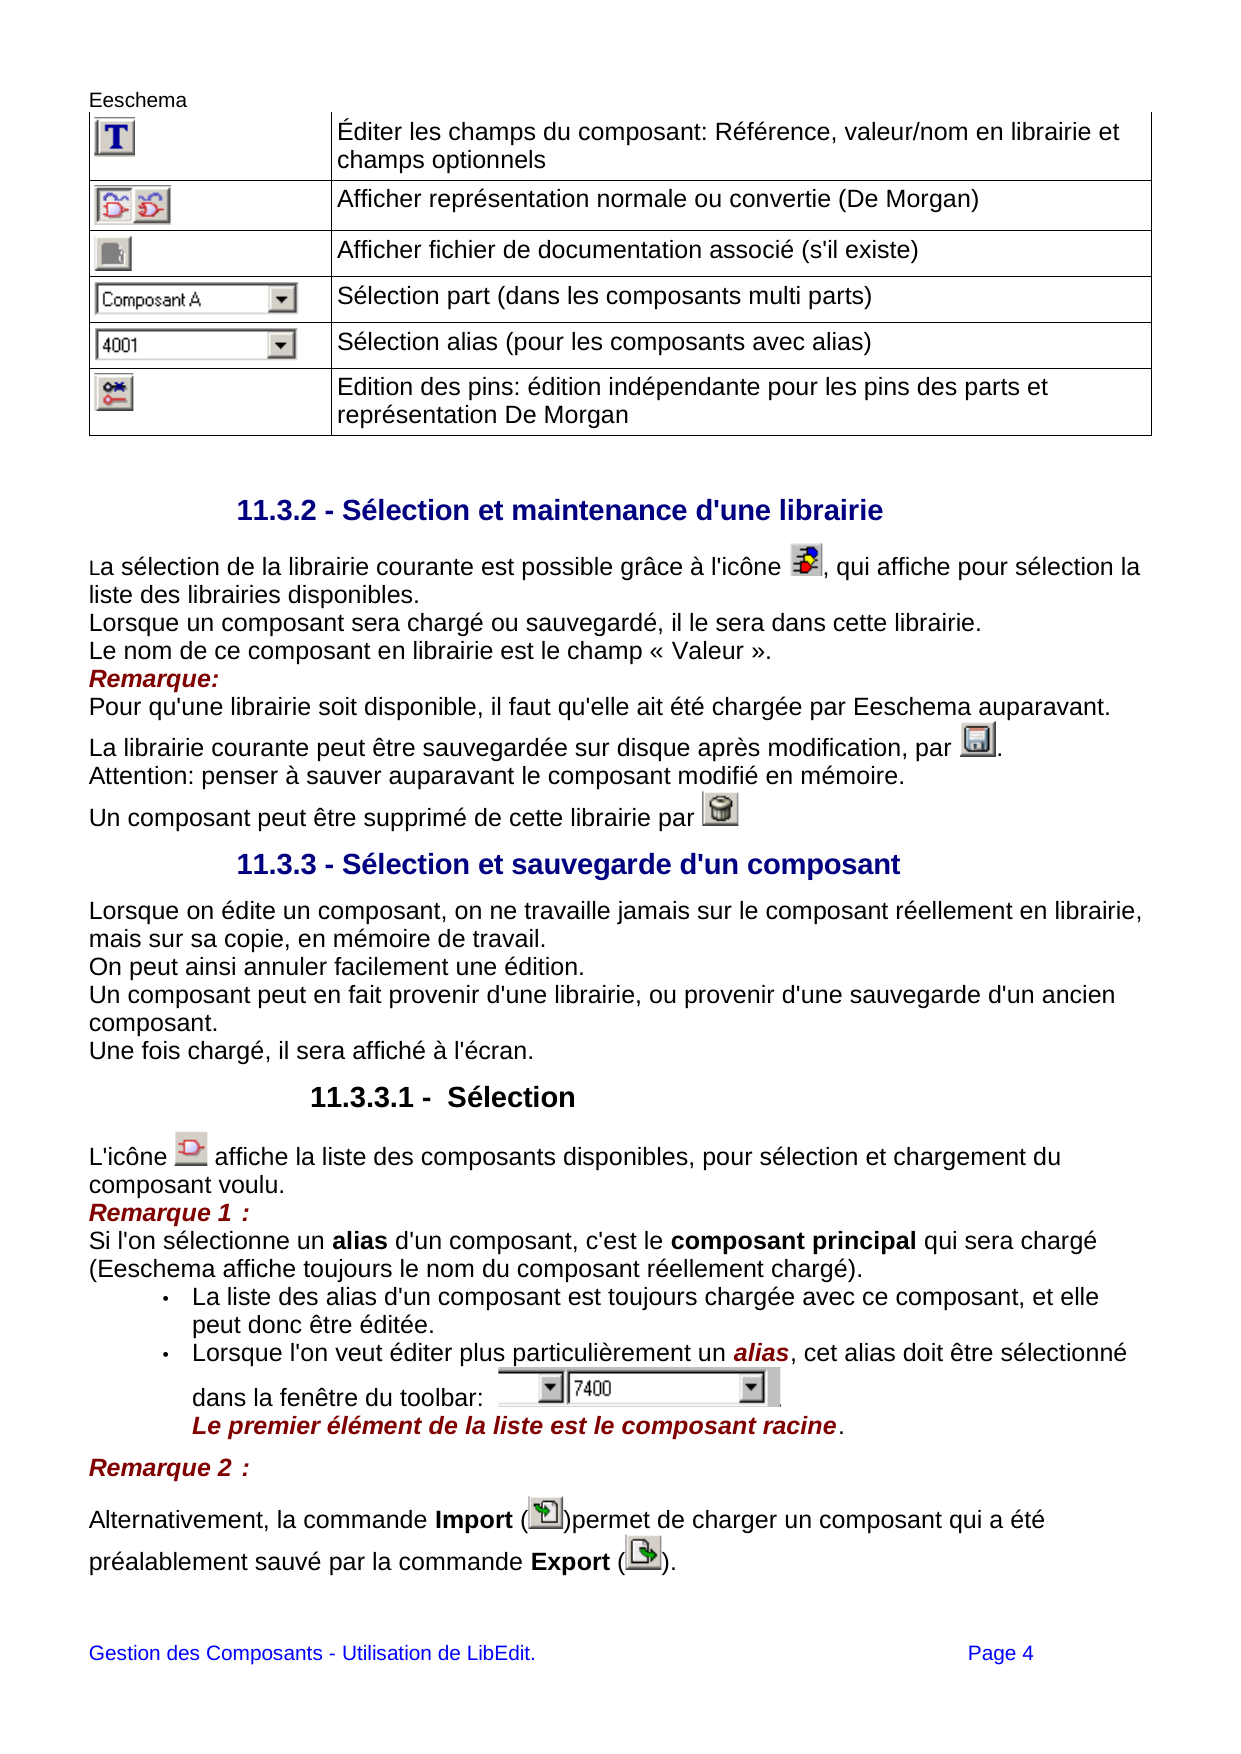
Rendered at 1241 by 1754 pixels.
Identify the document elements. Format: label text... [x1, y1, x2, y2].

text Lorsque on édite un composant, on ne travaille jamais sur le composant réellement en librairie, mais sur sa copie, en mémoire de travail. [88, 897, 1152, 953]
text La sélection de la librairie courante est possible grâce à l'icône , qui affiche pour sélection la liste des librairies disponibles. [88, 542, 1152, 608]
subtitle Sélection [236, 1081, 1152, 1113]
table_cell Sélection part (dans les composants multi parts) [332, 277, 1151, 322]
text L'icône affiche la liste des composants disponibles, pour sélection et chargement du composant voulu. [88, 1130, 1152, 1199]
picture [94, 117, 135, 157]
text Lorsque un composant sera chargé ou sauvegardé, il le sera dans cette librairie. [88, 608, 1152, 637]
picture [94, 373, 134, 411]
text Si l'on sélectionne un alias d'un composant, c'est le composant principal qui sera chargé (Eeschema affiche toujours le nom du composant réellement chargé). [88, 1227, 1152, 1283]
text Remarque: [88, 664, 1152, 693]
list La liste des alias d'un composant est toujours chargée avec ce composant, et elle peut donc être éditée. [162, 1283, 1152, 1339]
table_cell [90, 112, 331, 180]
table_cell Edition des pins: édition indépendante pour les pins des parts et représentation De Morgan [332, 369, 1151, 435]
text On peut ainsi annuler facilement une édition. [88, 953, 1152, 981]
table_cell [90, 231, 331, 276]
text Remarque 2 : [88, 1454, 1152, 1482]
subtitle Sélection et maintenance d'une librairie [163, 493, 1152, 526]
text Une fois chargé, il sera affiché à l'écran. [88, 1037, 1152, 1065]
picture [174, 1129, 208, 1166]
table_cell Afficher représentation normale ou convertie (De Morgan) [332, 181, 1151, 230]
picture [960, 720, 996, 757]
picture [528, 1495, 564, 1529]
text Pour qu'une librairie soit disponible, il faut qu'elle ait été chargée par Eeschema auparavant. [88, 693, 1152, 721]
picture [625, 1534, 662, 1570]
table_cell [90, 323, 331, 368]
picture [94, 236, 132, 271]
subtitle Sélection et sauvegarde d'un composant [163, 848, 1152, 880]
table_cell Éditer les champs du composant: Référence, valeur/nom en librairie et champs optionnels [332, 112, 1151, 180]
picture [94, 281, 300, 316]
table_cell [90, 181, 331, 230]
text Attention: penser à sauver auparavant le composant modifié en mémoire. [88, 762, 1152, 790]
picture [94, 327, 299, 362]
picture [702, 790, 739, 826]
text Remarque 1 : [88, 1199, 1152, 1227]
text Un composant peut être supprimé de cette librairie par [88, 790, 1152, 832]
table_cell [90, 277, 331, 322]
text Alternativement, la commande Import ()permet de charger un composant qui a été préalablement sauvé par la commande Export (). [88, 1496, 1152, 1576]
table_cell [90, 369, 331, 435]
picture [94, 185, 172, 225]
table_cell Afficher fichier de documentation associé (s'il existe) [332, 231, 1151, 276]
text Un composant peut en fait provenir d'une librairie, ou provenir d'une sauvegarde d'un ancien composant. [88, 981, 1152, 1037]
text Le nom de ce composant en librairie est le champ « Valeur ». [88, 637, 1152, 664]
list Lorsque l'on veut éditer plus particulièrement un alias, cet alias doit être sélectionné dans la fenêtre du toolbar: Le premier élément de la liste est le composant racine. [162, 1339, 1152, 1440]
table_cell Sélection alias (pour les composants avec alias) [332, 323, 1151, 368]
text La librairie courante peut être sauvegardée sur disque après modification, par . [88, 721, 1152, 762]
